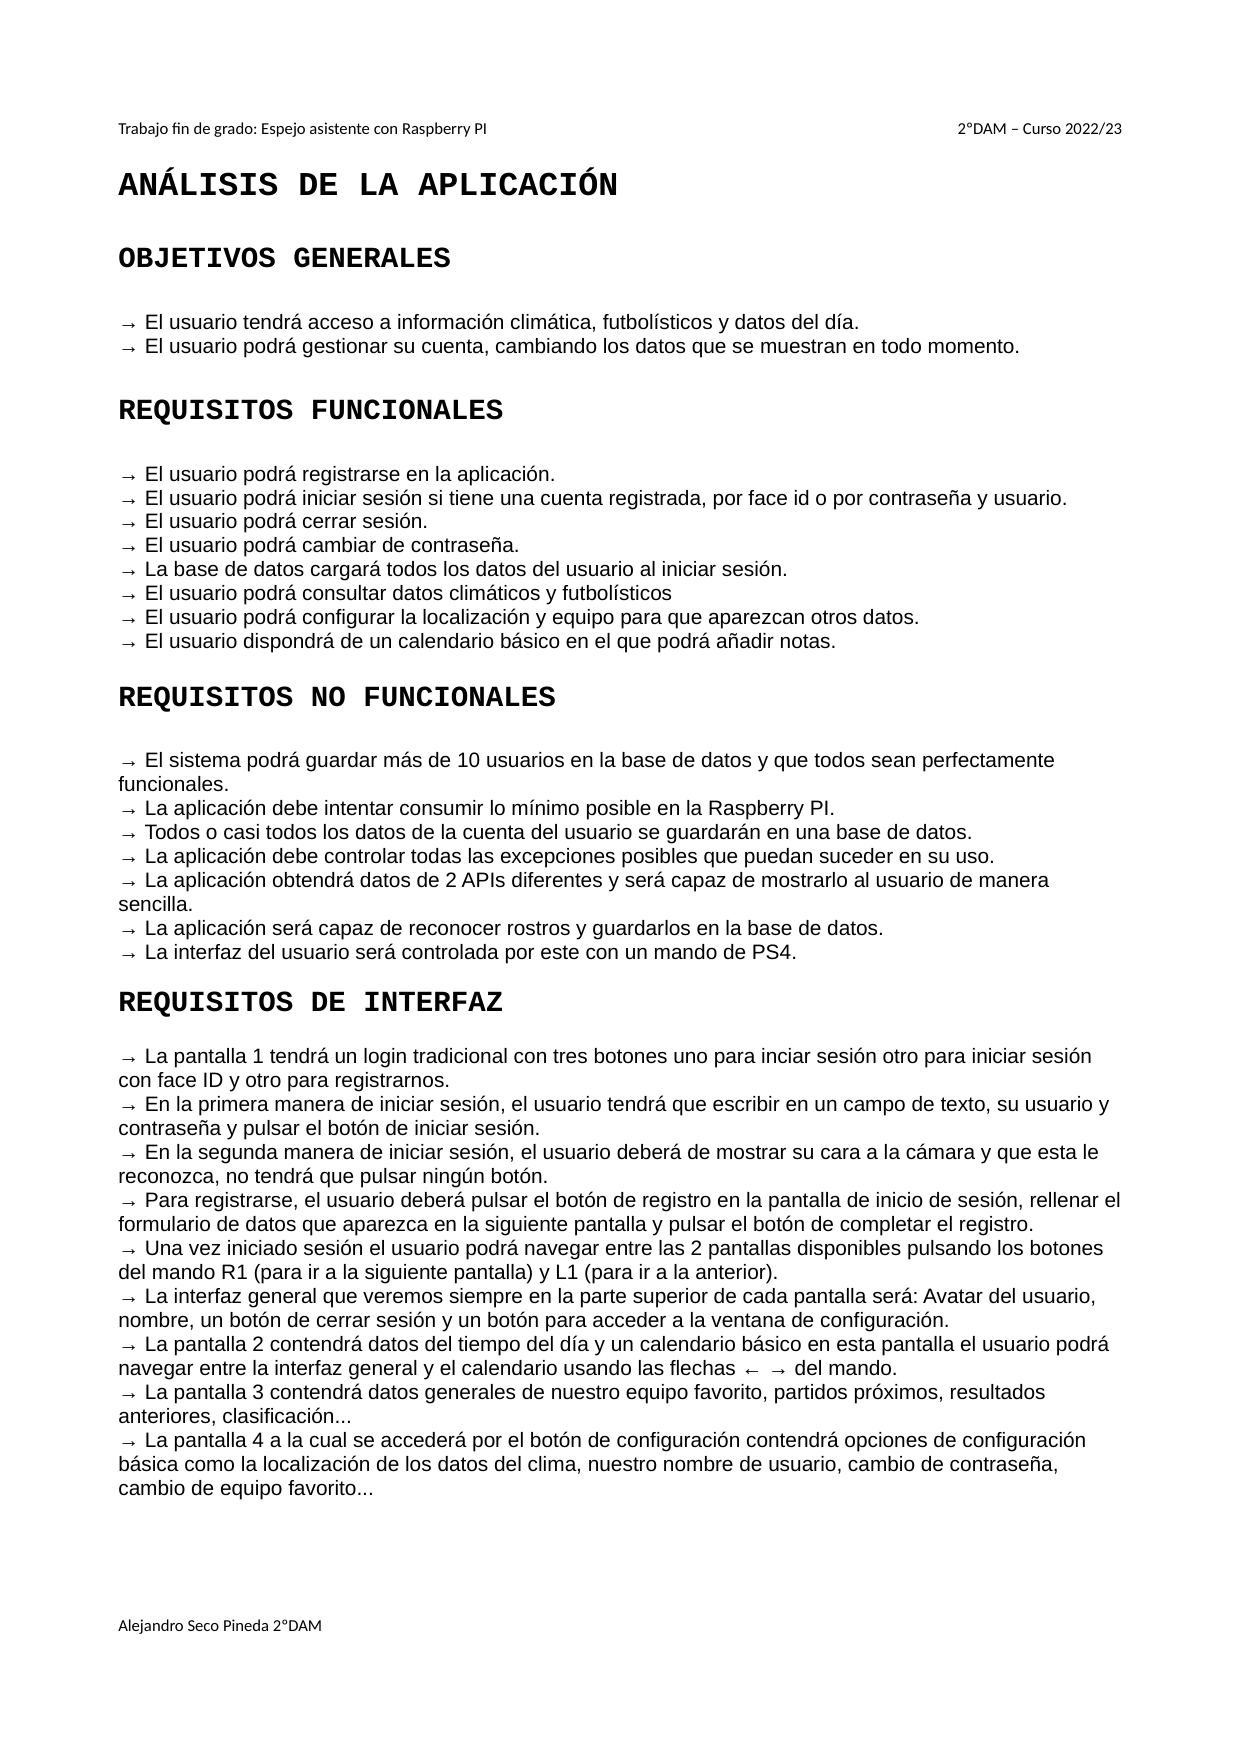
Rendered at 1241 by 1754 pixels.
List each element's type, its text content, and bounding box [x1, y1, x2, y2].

text → En la segunda manera de iniciar sesión, el usuario deberá de mostrar su cara a la cámara y que esta le reconozca, no tendrá que pulsar ningún botón. [118, 1140, 1122, 1188]
text REQUISITOS FUNCIONALES [118, 395, 1122, 428]
text → El usuario tendrá acceso a información climática, futbolísticos y datos del día. [118, 309, 1122, 333]
text REQUISITOS DE INTERFAZ [118, 987, 1122, 1020]
text → El usuario podrá configurar la localización y equipo para que aparezcan otros datos. [118, 605, 1122, 629]
text → Para registrarse, el usuario deberá pulsar el botón de registro en la pantalla de inicio de sesión, rellenar el formulario de datos que aparezca en la siguiente pantalla y pulsar el botón de completar el registro. [118, 1188, 1122, 1236]
text → El sistema podrá guardar más de 10 usuarios en la base de datos y que todos sean perfectamente funcionales. [118, 748, 1122, 796]
text → La base de datos cargará todos los datos del usuario al iniciar sesión. [118, 557, 1122, 581]
text → El usuario podrá consultar datos climáticos y futbolísticos [118, 581, 1122, 605]
text OBJETIVOS GENERALES [118, 243, 1122, 277]
text → El usuario podrá cambiar de contraseña. [118, 533, 1122, 557]
text → La pantalla 3 contendrá datos generales de nuestro equipo favorito, partidos próximos, resultados anteriores, clasificación... [118, 1380, 1122, 1428]
text → La interfaz general que veremos siempre en la parte superior de cada pantalla será: Avatar del usuario, nombre, un botón de cerrar sesión y un botón para acceder a la ventana de configuración. [118, 1284, 1122, 1332]
text → La pantalla 1 tendrá un login tradicional con tres botones uno para inciar sesión otro para iniciar sesión con face ID y otro para registrarnos. [118, 1044, 1122, 1092]
text → La aplicación obtendrá datos de 2 APIs diferentes y será capaz de mostrarlo al usuario de manera sencilla. [118, 868, 1122, 916]
text → El usuario podrá gestionar su cuenta, cambiando los datos que se muestran en todo momento. [118, 333, 1122, 357]
text → Todos o casi todos los datos de la cuenta del usuario se guardarán en una base de datos. [118, 820, 1122, 844]
text → El usuario podrá iniciar sesión si tiene una cuenta registrada, por face id o por contraseña y usuario. [118, 485, 1122, 509]
text → La pantalla 4 a la cual se accederá por el botón de configuración contendrá opciones de configuración básica como la localización de los datos del clima, nuestro nombre de usuario, cambio de contraseña, cambio de equipo favorito... [118, 1428, 1122, 1499]
text → Una vez iniciado sesión el usuario podrá navegar entre las 2 pantallas disponibles pulsando los botones del mando R1 (para ir a la siguiente pantalla) y L1 (para ir a la anterior). [118, 1236, 1122, 1284]
text ANÁLISIS DE LA APLICACIÓN [118, 168, 1122, 206]
text → La aplicación debe intentar consumir lo mínimo posible en la Raspberry PI. [118, 796, 1122, 820]
text → El usuario podrá cerrar sesión. [118, 509, 1122, 533]
text → La aplicación debe controlar todas las excepciones posibles que puedan suceder en su uso. [118, 844, 1122, 868]
text → En la primera manera de iniciar sesión, el usuario tendrá que escribir en un campo de texto, su usuario y contraseña y pulsar el botón de iniciar sesión. [118, 1092, 1122, 1140]
text → El usuario podrá registrarse en la aplicación. [118, 461, 1122, 485]
text → La aplicación será capaz de reconocer rostros y guardarlos en la base de datos. [118, 916, 1122, 939]
text → La interfaz del usuario será controlada por este con un mando de PS4. [118, 939, 1122, 963]
text → La pantalla 2 contendrá datos del tiempo del día y un calendario básico en esta pantalla el usuario podrá navegar entre la interfaz general y el calendario usando las flechas ← → del mando. [118, 1332, 1122, 1380]
text REQUISITOS NO FUNCIONALES [118, 682, 1122, 715]
text → El usuario dispondrá de un calendario básico en el que podrá añadir notas. [118, 629, 1122, 653]
